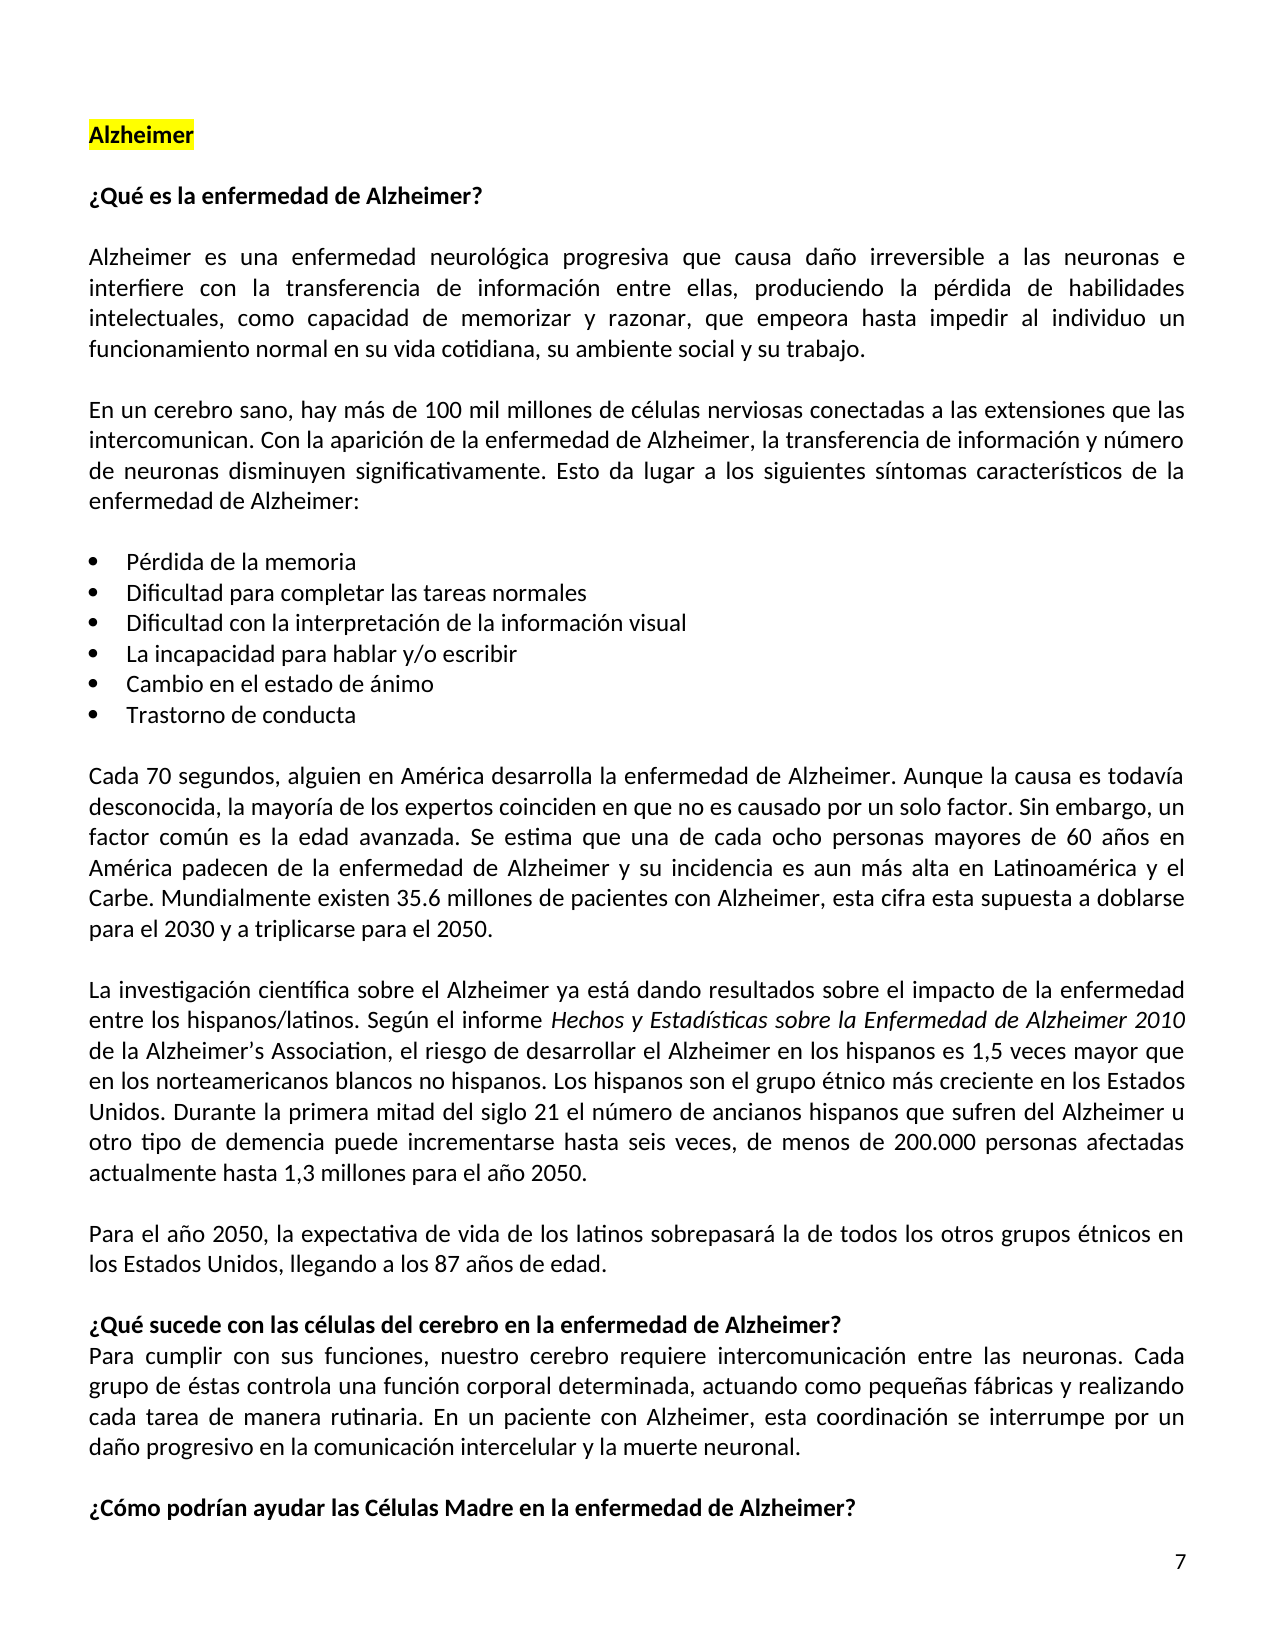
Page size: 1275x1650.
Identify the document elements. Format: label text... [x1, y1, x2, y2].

text Alzheimer [89, 119, 1186, 150]
text Para cumplir con sus funciones, nuestro cerebro requiere intercomunicación entre las neuronas. Cada grupo de éstas controla una función corporal determinada, actuando como pequeñas fábricas y realizando cada tarea de manera rutinaria. En un paciente con Alzheimer, esta coordinación se interrumpe por un daño progresivo en la comunicación intercelular y la muerte neuronal. [89, 1340, 1186, 1462]
list Dificultad para completar las tareas normales [89, 577, 1186, 607]
text ¿Cómo podrían ayudar las Células Madre en la enfermedad de Alzheimer? [89, 1493, 1186, 1523]
text Cada 70 segundos, alguien en América desarrolla la enfermedad de Alzheimer. Aunque la causa es todavía desconocida, la mayoría de los expertos coinciden en que no es causado por un solo factor. Sin embargo, un factor común es la edad avanzada. Se estima que una de cada ocho personas mayores de 60 años en América padecen de la enfermedad de Alzheimer y su incidencia es aun más alta en Latinoamérica y el Carbe. Mundialmente existen 35.6 millones de pacientes con Alzheimer, esta cifra esta supuesta a doblarse para el 2030 y a triplicarse para el 2050. [89, 760, 1186, 943]
text Alzheimer es una enfermedad neurológica progresiva que causa daño irreversible a las neuronas e interfiere con la transferencia de información entre ellas, produciendo la pérdida de habilidades intelectuales, como capacidad de memorizar y razonar, que empeora hasta impedir al individuo un funcionamiento normal en su vida cotidiana, su ambiente social y su trabajo. [89, 241, 1186, 363]
list Trastorno de conducta [89, 699, 1186, 729]
text ¿Qué es la enfermedad de Alzheimer? [89, 180, 1186, 211]
list Cambio en el estado de ánimo [89, 668, 1186, 699]
text En un cerebro sano, hay más de 100 mil millones de células nerviosas conectadas a las extensiones que las intercomunican. Con la aparición de la enfermedad de Alzheimer, la transferencia de información y número de neuronas disminuyen significativamente. Esto da lugar a los siguientes síntomas característicos de la enfermedad de Alzheimer: [89, 394, 1186, 516]
text ¿Qué sucede con las células del cerebro en la enfermedad de Alzheimer? [89, 1309, 1186, 1340]
text La investigación científica sobre el Alzheimer ya está dando resultados sobre el impacto de la enfermedad entre los hispanos/latinos. Según el informe Hechos y Estadísticas sobre la Enfermedad de Alzheimer 2010 de la Alzheimer’s Association, el riesgo de desarrollar el Alzheimer en los hispanos es 1,5 veces mayor que en los norteamericanos blancos no hispanos. Los hispanos son el grupo étnico más creciente en los Estados Unidos. Durante la primera mitad del siglo 21 el número de ancianos hispanos que sufren del Alzheimer u otro tipo de demencia puede incrementarse hasta seis veces, de menos de 200.000 personas afectadas actualmente hasta 1,3 millones para el año 2050. [89, 974, 1186, 1187]
text Para el año 2050, la expectativa de vida de los latinos sobrepasará la de todos los otros grupos étnicos en los Estados Unidos, llegando a los 87 años de edad. [89, 1218, 1186, 1279]
list Pérdida de la memoria [89, 546, 1186, 577]
list Dificultad con la interpretación de la información visual [89, 607, 1186, 638]
list La incapacidad para hablar y/o escribir [89, 638, 1186, 668]
